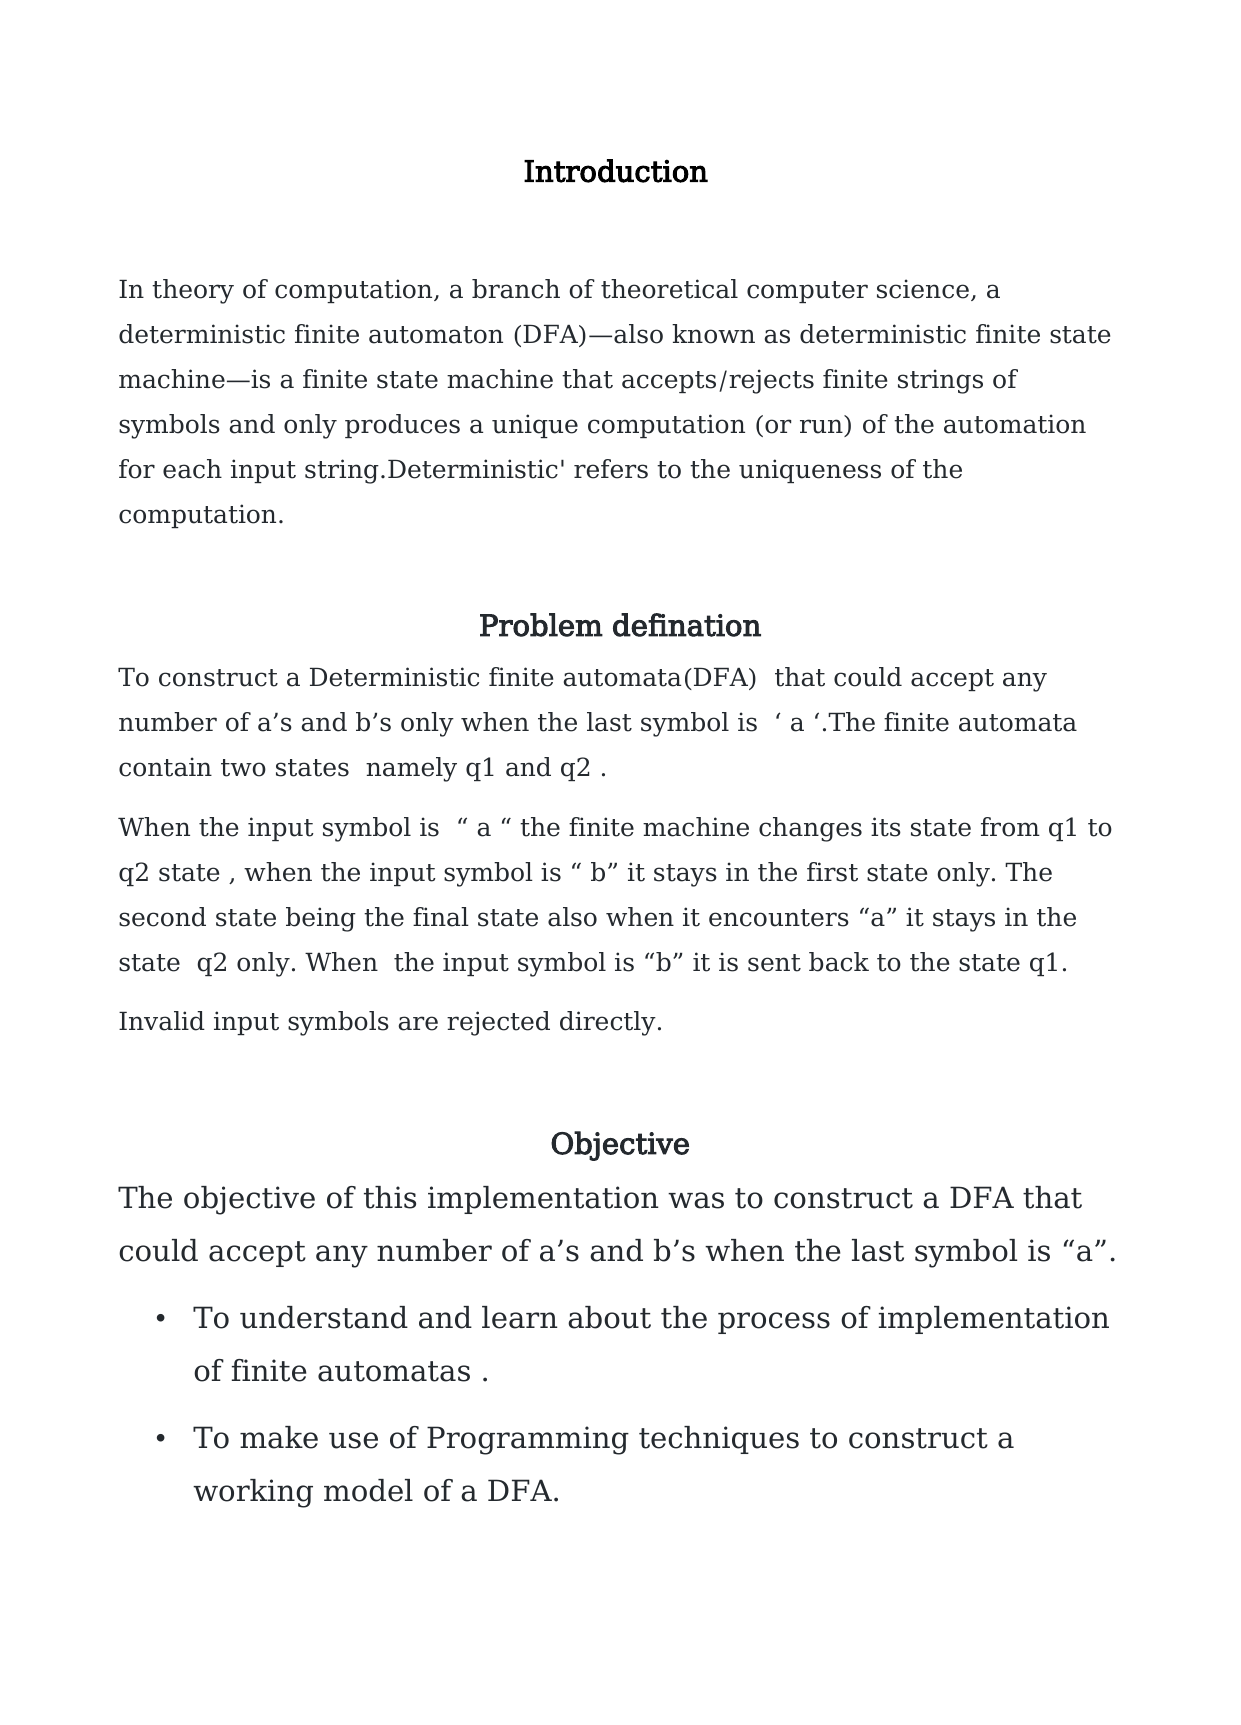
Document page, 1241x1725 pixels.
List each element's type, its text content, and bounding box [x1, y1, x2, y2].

text In theory of computation, a branch of theoretical computer science, a deterministic finite automaton (DFA)—also known as deterministic finite state machine—is a finite state machine that accepts/rejects finite strings of symbols and only produces a unique computation (or run) of the automation for each input string.Deterministic' refers to the uniqueness of the computation. [118, 273, 1122, 528]
text When the input symbol is “ a “ the finite machine changes its state from q1 to q2 state , when the input symbol is “ b” it stays in the first state only. The second state being the final state also when it encounters “a” it stays in the state q2 only. When the input symbol is “b” it is sent back to the state q1. [118, 811, 1122, 976]
text Objective [118, 1125, 1122, 1160]
text Problem defination [118, 607, 1122, 642]
list To understand and learn about the process of implementation of finite automatas . [156, 1299, 1122, 1387]
text To construct a Deterministic finite automata(DFA) that could accept any number of a’s and b’s only when the last symbol is ‘ a ‘.The finite automata contain two states namely q1 and q2 . [118, 662, 1122, 782]
list To make use of Programming techniques to construct a working model of a DFA. [156, 1419, 1122, 1507]
text The objective of this implementation was to construct a DFA that could accept any number of a’s and b’s when the last symbol is “a”. [118, 1180, 1122, 1267]
text Introduction [118, 153, 1122, 188]
text Invalid input symbols are rejected directly. [118, 1006, 1122, 1036]
